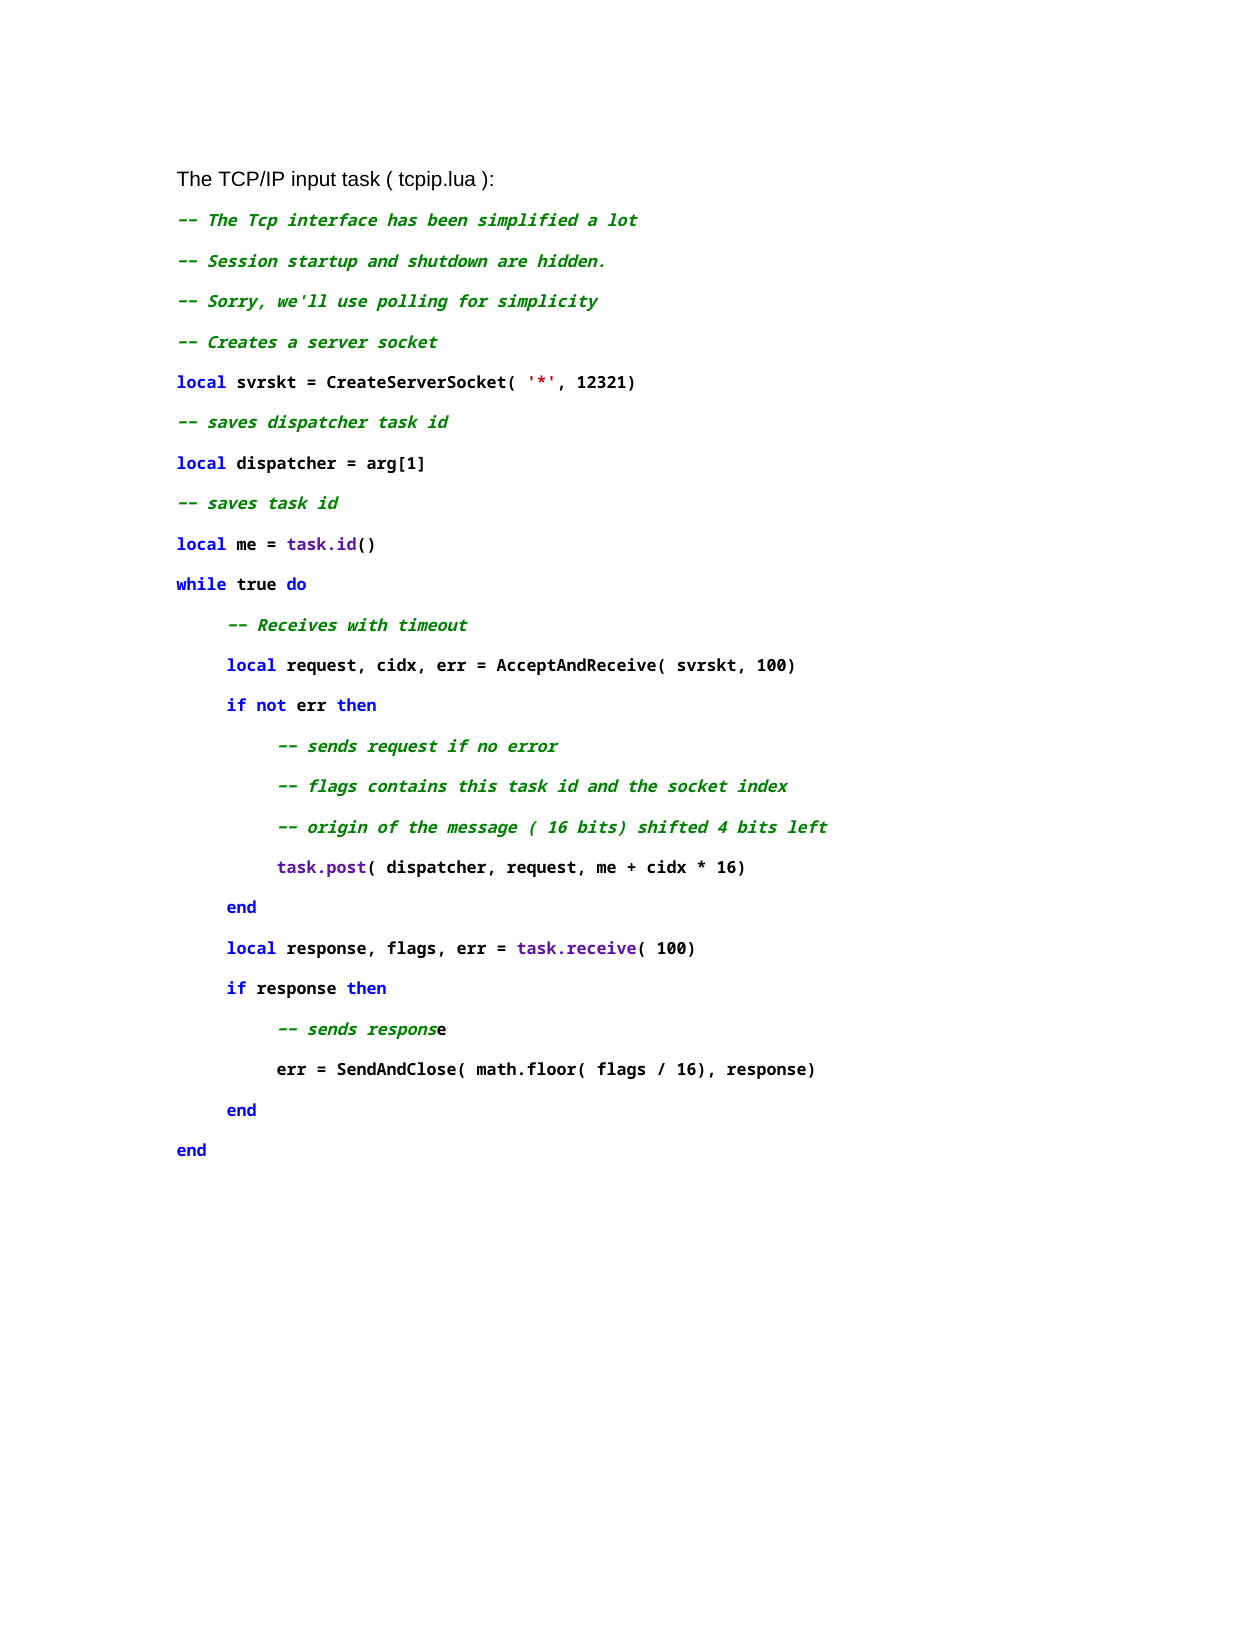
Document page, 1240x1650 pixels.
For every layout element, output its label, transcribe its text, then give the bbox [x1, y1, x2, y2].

text local me = task.id() [176, 518, 1064, 558]
text local request, cidx, err = AcceptAndReceive( svrskt, 100) [176, 639, 1064, 679]
text task.post( dispatcher, request, me + cidx * 16) [176, 841, 1064, 882]
text end [176, 1124, 1064, 1164]
text −− sends response [176, 1003, 1064, 1043]
text −− Sorry, we'll use polling for simplicity [176, 275, 1064, 316]
text −− flags contains this task id and the socket index [176, 760, 1064, 801]
text −− sends request if no error [176, 720, 1064, 760]
text −− The Tcp interface has been simplified a lot [176, 194, 1064, 235]
text −− origin of the message ( 16 bits) shifted 4 bits left [176, 801, 1064, 841]
text The TCP/IP input task ( tcpip.lua ): [176, 154, 1064, 194]
text local svrskt = CreateServerSocket( '*', 12321) [176, 356, 1064, 397]
text local response, flags, err = task.receive( 100) [176, 922, 1064, 962]
text local dispatcher = arg[1] [176, 437, 1064, 477]
text if response then [176, 962, 1064, 1003]
text −− saves task id [176, 477, 1064, 518]
text −− saves dispatcher task id [176, 397, 1064, 437]
text end [176, 882, 1064, 922]
text if not err then [176, 679, 1064, 720]
text −− Creates a server socket [176, 316, 1064, 356]
text end [176, 1084, 1064, 1124]
text while true do [176, 558, 1064, 599]
text err = SendAndClose( math.floor( flags / 16), response) [176, 1043, 1064, 1084]
text −− Session startup and shutdown are hidden. [176, 235, 1064, 275]
text −− Receives with timeout [176, 599, 1064, 639]
